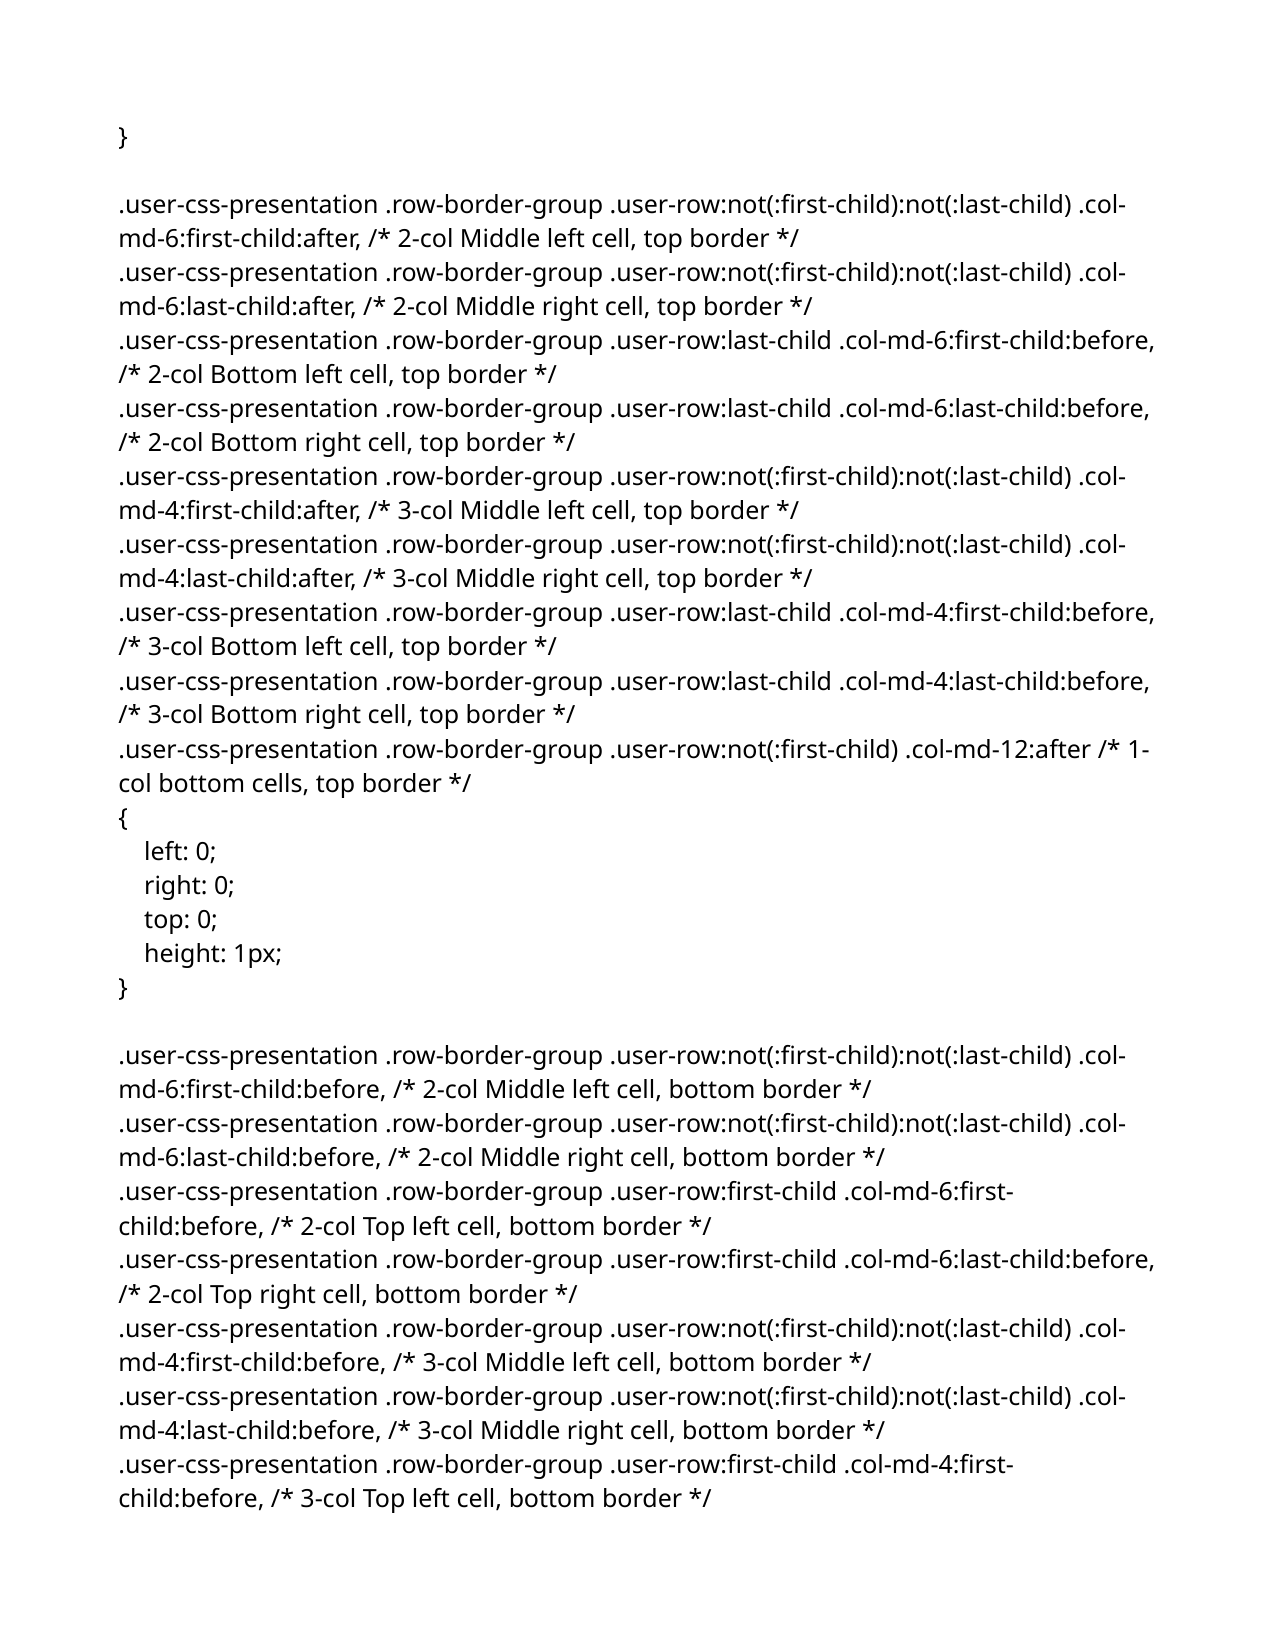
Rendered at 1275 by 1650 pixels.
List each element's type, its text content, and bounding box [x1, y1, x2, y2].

text .user-css-presentation .row-border-group .user-row:not(:first-child):not(:last-child) .col-md-4:last-child:before, /* 3-col Middle right cell, bottom border */ [118, 1378, 1157, 1447]
text .user-css-presentation .row-border-group .user-row:first-child .col-md-4:first-child:before, /* 3-col Top left cell, bottom border */ [118, 1447, 1157, 1515]
text .user-css-presentation .row-border-group .user-row:last-child .col-md-4:first-child:before, /* 3-col Bottom left cell, top border */ [118, 595, 1157, 663]
text } [118, 118, 1157, 152]
text } [118, 970, 1157, 1004]
text .user-css-presentation .row-border-group .user-row:not(:first-child):not(:last-child) .col-md-4:last-child:after, /* 3-col Middle right cell, top border */ [118, 527, 1157, 595]
text .user-css-presentation .row-border-group .user-row:not(:first-child):not(:last-child) .col-md-6:first-child:after, /* 2-col Middle left cell, top border */ [118, 186, 1157, 254]
text left: 0; [118, 833, 1157, 867]
text .user-css-presentation .row-border-group .user-row:last-child .col-md-6:last-child:before, /* 2-col Bottom right cell, top border */ [118, 391, 1157, 459]
text { [118, 799, 1157, 833]
text .user-css-presentation .row-border-group .user-row:not(:first-child):not(:last-child) .col-md-4:first-child:after, /* 3-col Middle left cell, top border */ [118, 459, 1157, 527]
text .user-css-presentation .row-border-group .user-row:not(:first-child):not(:last-child) .col-md-6:last-child:after, /* 2-col Middle right cell, top border */ [118, 254, 1157, 322]
text .user-css-presentation .row-border-group .user-row:last-child .col-md-4:last-child:before, /* 3-col Bottom right cell, top border */ [118, 663, 1157, 731]
text top: 0; [118, 902, 1157, 936]
text .user-css-presentation .row-border-group .user-row:not(:first-child):not(:last-child) .col-md-6:last-child:before, /* 2-col Middle right cell, bottom border */ [118, 1106, 1157, 1174]
text .user-css-presentation .row-border-group .user-row:first-child .col-md-6:last-child:before, /* 2-col Top right cell, bottom border */ [118, 1242, 1157, 1310]
text .user-css-presentation .row-border-group .user-row:not(:first-child):not(:last-child) .col-md-6:first-child:before, /* 2-col Middle left cell, bottom border */ [118, 1038, 1157, 1106]
text height: 1px; [118, 936, 1157, 970]
text right: 0; [118, 867, 1157, 902]
text .user-css-presentation .row-border-group .user-row:not(:first-child) .col-md-12:after /* 1-col bottom cells, top border */ [118, 731, 1157, 799]
text .user-css-presentation .row-border-group .user-row:first-child .col-md-6:first-child:before, /* 2-col Top left cell, bottom border */ [118, 1174, 1157, 1242]
text .user-css-presentation .row-border-group .user-row:last-child .col-md-6:first-child:before, /* 2-col Bottom left cell, top border */ [118, 322, 1157, 391]
text .user-css-presentation .row-border-group .user-row:not(:first-child):not(:last-child) .col-md-4:first-child:before, /* 3-col Middle left cell, bottom border */ [118, 1310, 1157, 1378]
